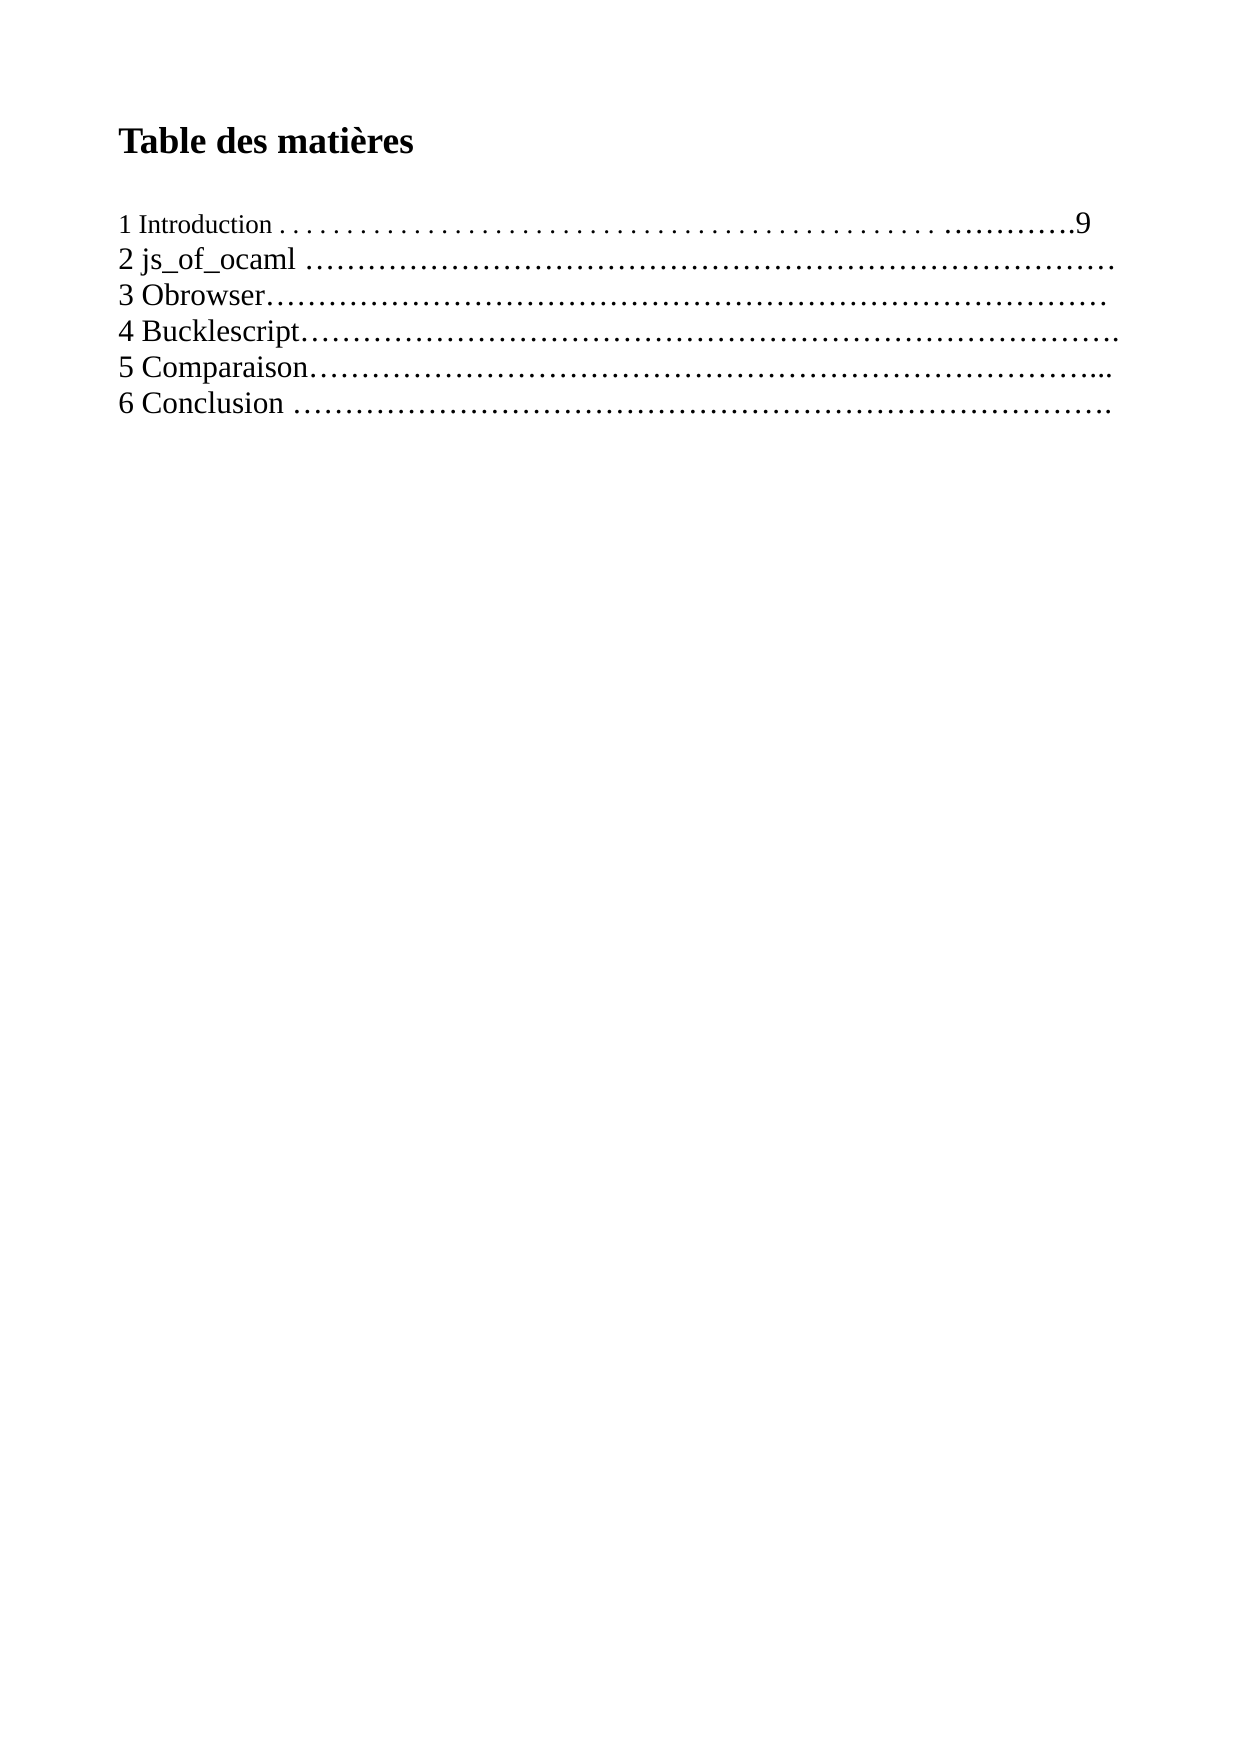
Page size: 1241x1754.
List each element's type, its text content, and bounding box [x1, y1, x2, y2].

text Table des matières [118, 118, 1122, 161]
text 6 Conclusion ……………………………………………………………………. [118, 384, 1122, 420]
text 1 Introduction . . . . . . . . . . . . . . . . . . . . . . . . . . . . . . . . . . . . . . . . . . . . . . . . . ………….9 [118, 204, 1122, 240]
text 4 Bucklescript……………………………………………………………………. [118, 312, 1122, 348]
text 3 Obrowser……………………………………………………………………… [118, 276, 1122, 312]
text 5 Comparaison…………………………………………………………………... [118, 348, 1122, 384]
text 2 js_of_ocaml …………………………………………………………………… [118, 240, 1122, 276]
